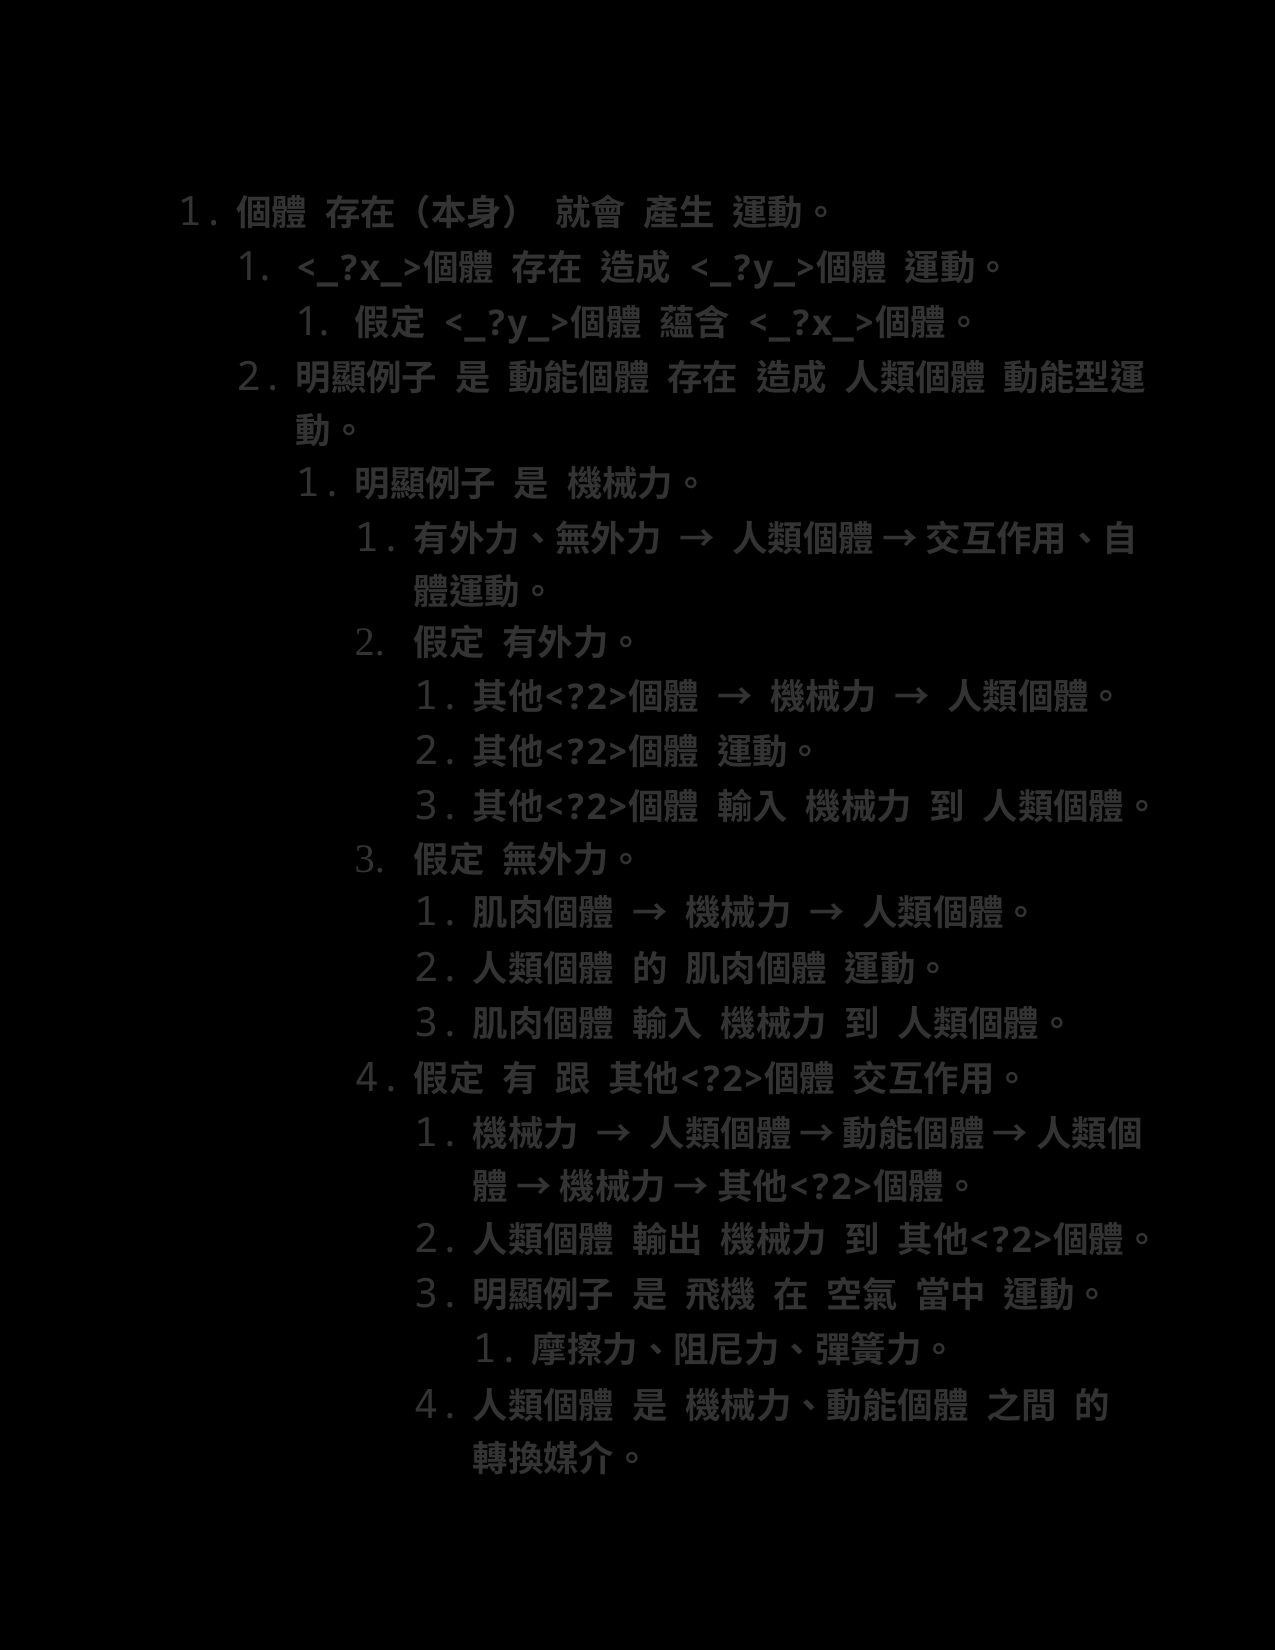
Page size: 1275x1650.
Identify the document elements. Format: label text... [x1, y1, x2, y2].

list 人類個體 輸出 機械力 到 其他<?2>個體。 [413, 1209, 1157, 1264]
list 人類個體 的 肌肉個體 運動。 [413, 938, 1157, 993]
list 假定 <_?y_>個體 蘊含 <_?x_>個體。 [295, 292, 1157, 347]
list 肌肉個體 輸入 機械力 到 人類個體。 [413, 993, 1157, 1048]
list 假定 有 跟 其他<?2>個體 交互作用。 [354, 1048, 1157, 1103]
list 明顯例子 是 機械力。 [295, 453, 1157, 508]
list 其他<?2>個體 運動。 [413, 721, 1157, 776]
list 其他<?2>個體 → 機械力 → 人類個體。 [413, 666, 1157, 721]
list 有外力、無外力 → 人類個體 → 交互作用、自體運動。 [354, 508, 1157, 615]
list 個體 存在（本身） 就會 產生 運動。 [177, 182, 1157, 237]
list 明顯例子 是 動能個體 存在 造成 人類個體 動能型運動。 [236, 347, 1157, 453]
list 摩擦力、阻尼力、彈簧力。 [472, 1320, 1157, 1375]
list 機械力 → 人類個體 → 動能個體 → 人類個體 → 機械力 → 其他<?2>個體。 [413, 1103, 1157, 1209]
list 假定 有外力。 [354, 615, 1157, 666]
list 肌肉個體 → 機械力 → 人類個體。 [413, 883, 1157, 938]
list <_?x_>個體 存在 造成 <_?y_>個體 運動。 [236, 237, 1157, 292]
list 人類個體 是 機械力、動能個體 之間 的 轉換媒介。 [413, 1375, 1157, 1481]
list 其他<?2>個體 輸入 機械力 到 人類個體。 [413, 776, 1157, 831]
list 明顯例子 是 飛機 在 空氣 當中 運動。 [413, 1264, 1157, 1320]
list 假定 無外力。 [354, 831, 1157, 883]
